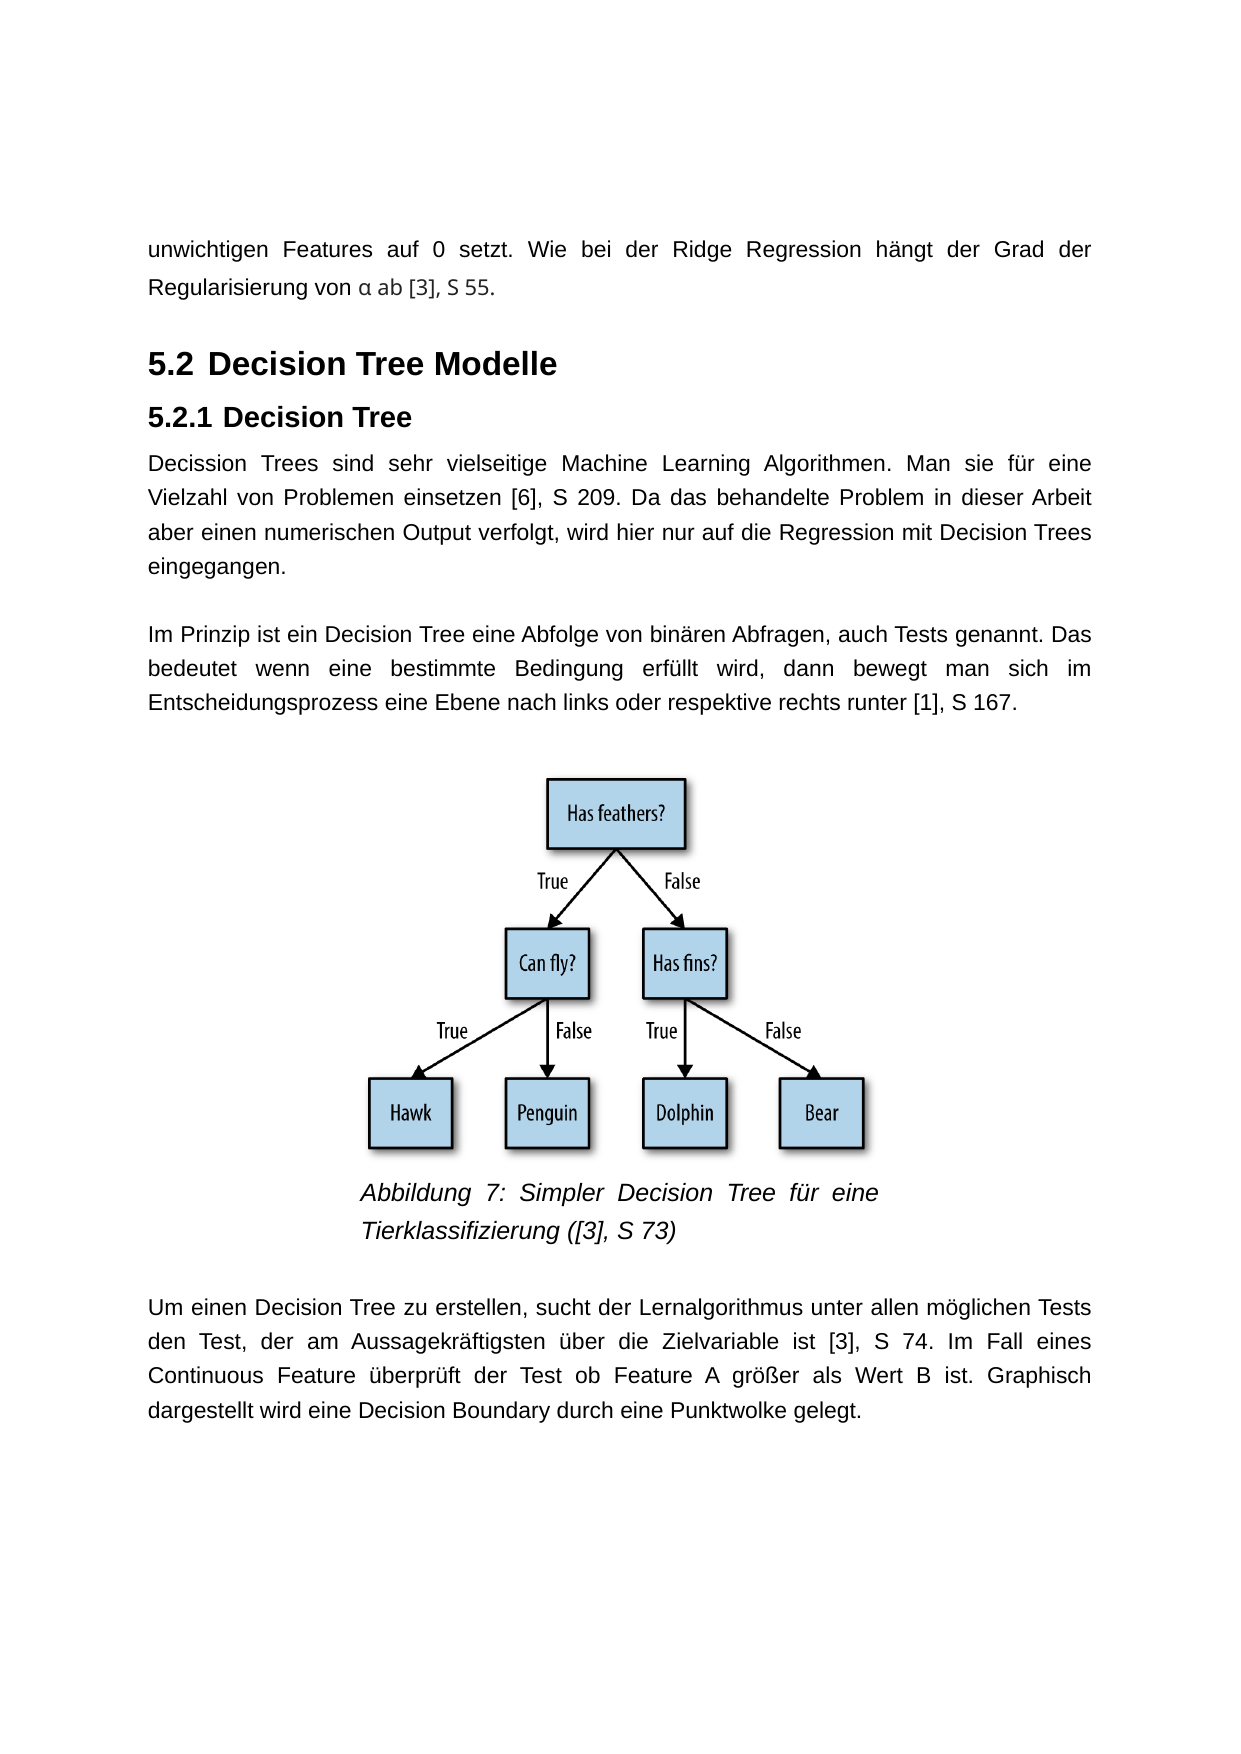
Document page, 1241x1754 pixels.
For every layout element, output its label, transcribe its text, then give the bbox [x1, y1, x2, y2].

text Um einen Decision Tree zu erstellen, sucht der Lernalgorithmus unter allen möglichen Tests den Test, der am Aussagekräftigsten über die Zielvariable ist [3], S 74. Im Fall eines Continuous Feature überprüft der Test ob Feature A größer als Wert B ist. Graphisch dargestellt wird eine Decision Boundary durch eine Punktwolke gelegt. [148, 1294, 1092, 1423]
text Im Prinzip ist ein Decision Tree eine Abfolge von binären Abfragen, auch Tests genannt. Das bedeutet wenn eine bestimmte Bedingung erfüllt wird, dann bewegt man sich im Entscheidungsprozess eine Ebene nach links oder respektive rechts runter [1], S 167. [148, 621, 1092, 716]
text unwichtigen Features auf 0 setzt. Wie bei der Ridge Regression hängt der Grad der Regularisierung von α ab [3], S 55. [148, 236, 1092, 301]
subtitle Decision Tree Modelle [148, 344, 1092, 383]
subtitle Decision Tree [148, 400, 1092, 434]
text Abbildung 7: Simpler Decision Tree für eine Tierklassifizierung ([3], S 73) [360, 1165, 880, 1244]
picture [360, 770, 880, 1165]
text Decission Trees sind sehr vielseitige Machine Learning Algorithmen. Man sie für eine Vielzahl von Problemen einsetzen [6], S 209. Da das behandelte Problem in dieser Arbeit aber einen numerischen Output verfolgt, wird hier nur auf die Regression mit Decision Trees eingegangen. [148, 450, 1092, 579]
